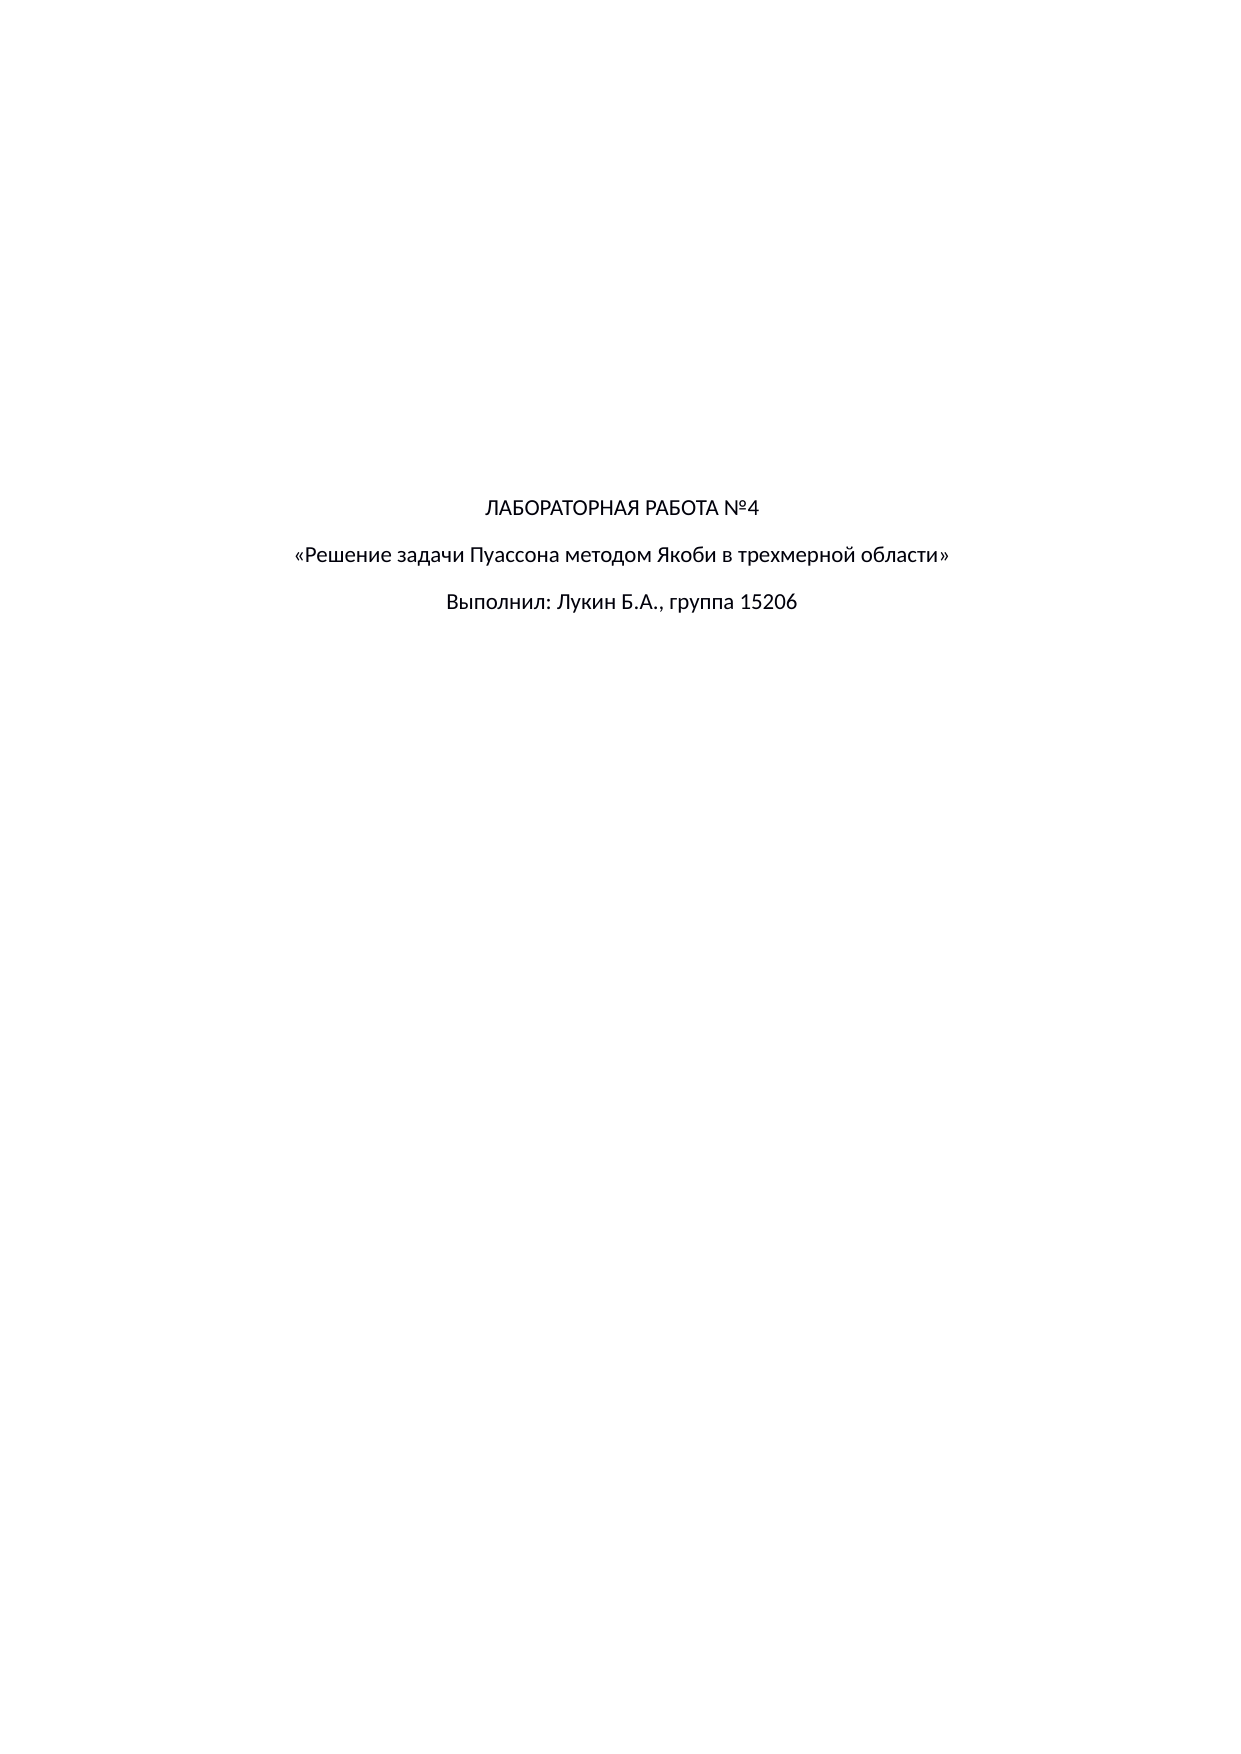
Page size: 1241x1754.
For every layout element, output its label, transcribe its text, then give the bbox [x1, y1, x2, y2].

text Выполнил: Лукин Б.А., группа 15206 [84, 587, 1159, 615]
text «Решение задачи Пуассона методом Якоби в трехмерной области» [84, 540, 1159, 568]
text ЛАБОРАТОРНАЯ РАБОТА №4 [84, 493, 1159, 521]
